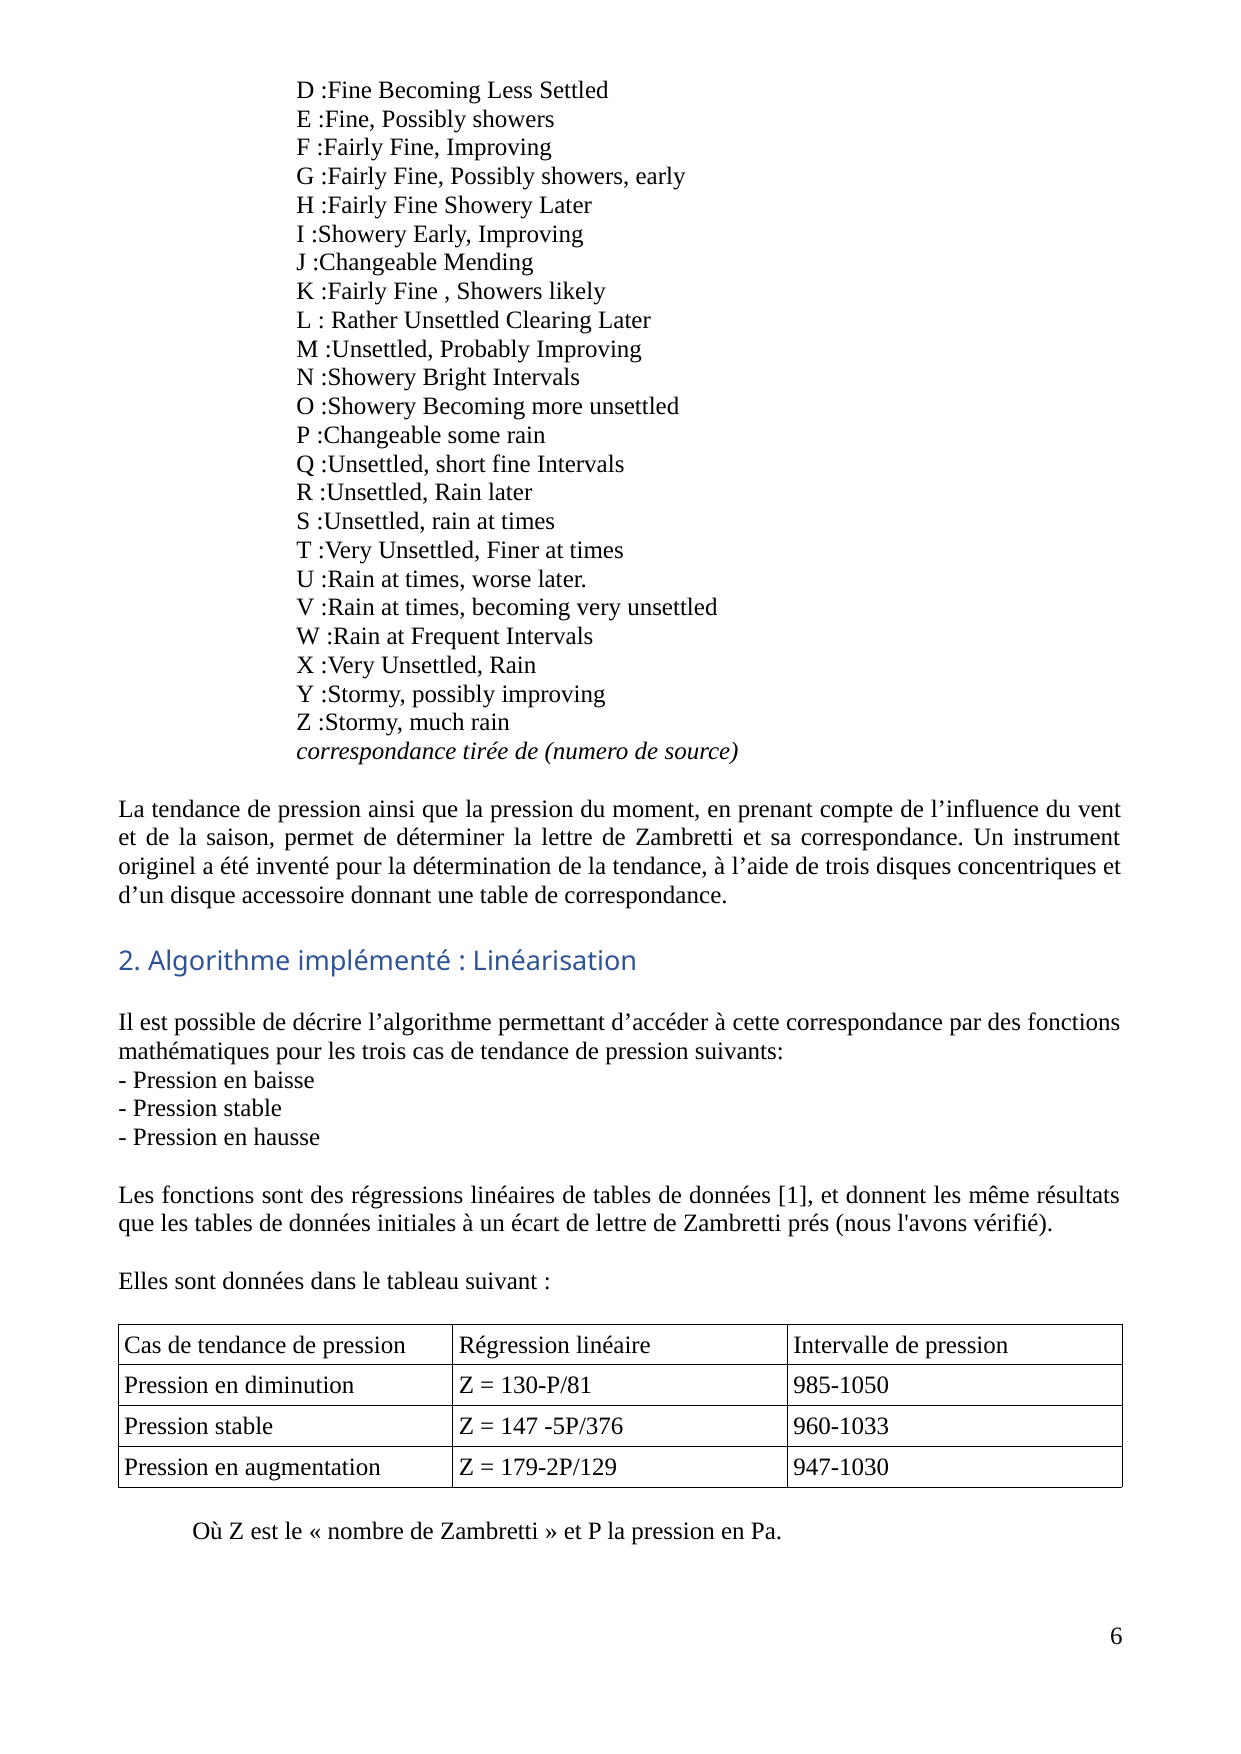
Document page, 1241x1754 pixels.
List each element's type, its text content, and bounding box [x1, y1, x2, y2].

text S :Unsettled, rain at times [296, 506, 1122, 535]
text Les fonctions sont des régressions linéaires de tables de données [1], et donnent les même résultats que les tables de données initiales à un écart de lettre de Zambretti prés (nous l'avons vérifié). [118, 1180, 1122, 1237]
text Elles sont données dans le tableau suivant : [118, 1266, 1122, 1295]
text I :Showery Early, Improving [296, 219, 1122, 247]
text P :Changeable some rain [296, 420, 1122, 449]
table_header Intervalle de pression [788, 1325, 1122, 1364]
text G :Fairly Fine, Possibly showers, early [296, 161, 1122, 190]
text Z :Stormy, much rain [296, 707, 1122, 736]
table_cell 947-1030 [788, 1447, 1122, 1486]
text L : Rather Unsettled Clearing Later [296, 305, 1122, 334]
table_cell Pression stable [119, 1406, 452, 1446]
text Où Z est le « nombre de Zambretti » et P la pression en Pa. [118, 1516, 1122, 1544]
text - Pression en hausse [118, 1122, 1122, 1151]
text - Pression en baisse [118, 1065, 1122, 1093]
text correspondance tirée de (numero de source) [296, 736, 1122, 765]
table_cell Z = 147 -5P/376 [453, 1406, 787, 1446]
table_cell Z = 179-2P/129 [453, 1447, 787, 1486]
text La tendance de pression ainsi que la pression du moment, en prenant compte de l’influence du vent et de la saison, permet de déterminer la lettre de Zambretti et sa correspondance. Un instrument originel a été inventé pour la détermination de la tendance, à l’aide de trois disques concentriques et d’un disque accessoire donnant une table de correspondance. [118, 794, 1122, 909]
text N :Showery Bright Intervals [296, 362, 1122, 391]
text Q :Unsettled, short fine Intervals [296, 449, 1122, 477]
text R :Unsettled, Rain later [296, 477, 1122, 506]
text K :Fairly Fine , Showers likely [296, 276, 1122, 305]
table_cell 960-1033 [788, 1406, 1122, 1446]
table_cell Z = 130-P/81 [453, 1365, 787, 1405]
text J :Changeable Mending [296, 247, 1122, 276]
table_cell Pression en augmentation [119, 1447, 452, 1486]
text Y :Stormy, possibly improving [296, 679, 1122, 707]
table_cell 985-1050 [788, 1365, 1122, 1405]
text F :Fairly Fine, Improving [296, 132, 1122, 161]
table_header Cas de tendance de pression [119, 1325, 452, 1364]
text X :Very Unsettled, Rain [296, 650, 1122, 679]
text D :Fine Becoming Less Settled [296, 75, 1122, 104]
text H :Fairly Fine Showery Later [296, 190, 1122, 219]
text M :Unsettled, Probably Improving [296, 334, 1122, 362]
text V :Rain at times, becoming very unsettled [296, 592, 1122, 621]
text Il est possible de décrire l’algorithme permettant d’accéder à cette correspondance par des fonctions mathématiques pour les trois cas de tendance de pression suivants: [118, 1007, 1122, 1065]
text W :Rain at Frequent Intervals [296, 621, 1122, 650]
text - Pression stable [118, 1093, 1122, 1122]
text U :Rain at times, worse later. [296, 564, 1122, 592]
text O :Showery Becoming more unsettled [296, 391, 1122, 420]
table_cell Pression en diminution [119, 1365, 452, 1405]
table_header Régression linéaire [453, 1325, 787, 1364]
text E :Fine, Possibly showers [296, 104, 1122, 132]
text T :Very Unsettled, Finer at times [296, 535, 1122, 564]
subtitle 2. Algorithme implémenté : Linéarisation [118, 942, 1122, 978]
